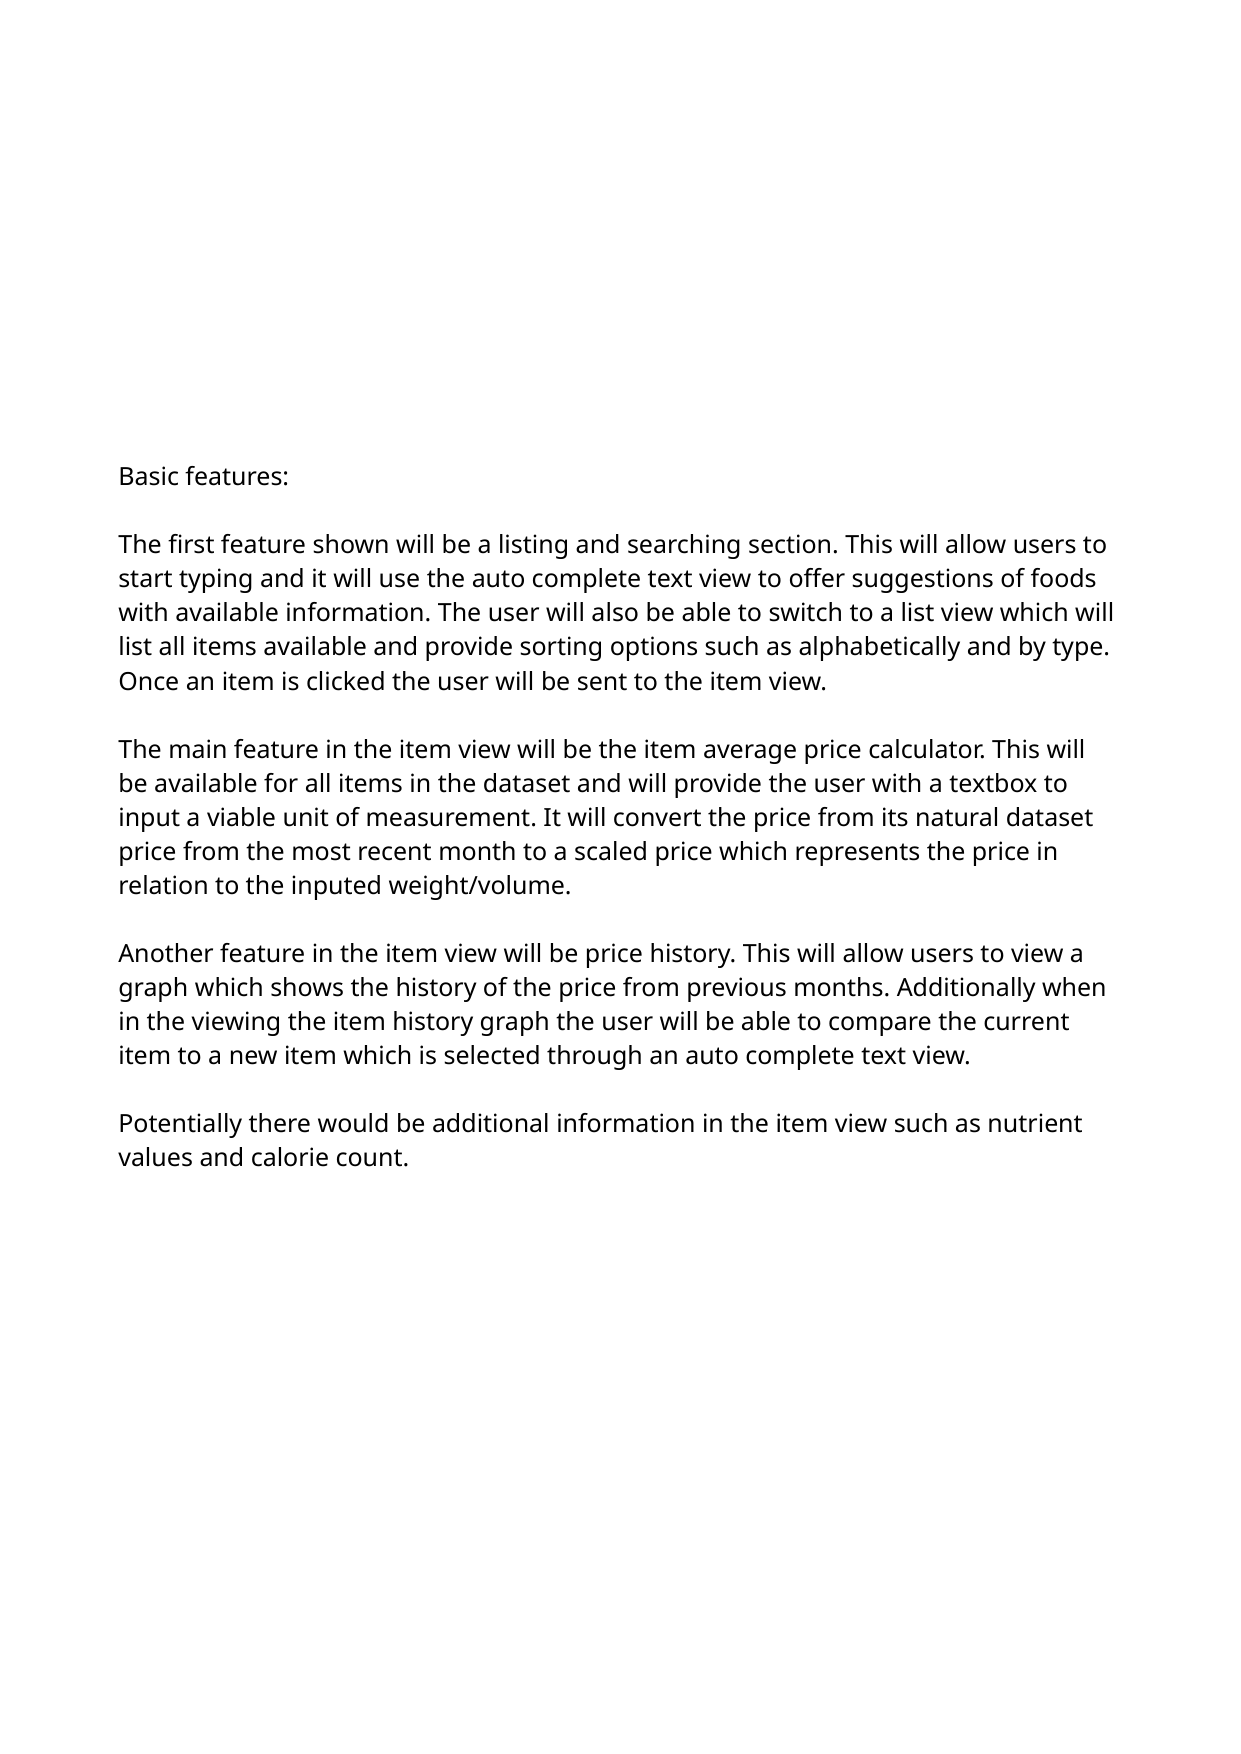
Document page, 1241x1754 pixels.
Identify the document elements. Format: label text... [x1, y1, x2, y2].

text Basic features: [118, 459, 1122, 493]
text Potentially there would be additional information in the item view such as nutrient values and calorie count. [118, 1106, 1122, 1174]
text The main feature in the item view will be the item average price calculator. This will be available for all items in the dataset and will provide the user with a textbox to input a viable unit of measurement. It will convert the price from its natural dataset price from the most recent month to a scaled price which represents the price in relation to the inputed weight/volume. [118, 731, 1122, 902]
text The first feature shown will be a listing and searching section. This will allow users to start typing and it will use the auto complete text view to offer suggestions of foods with available information. The user will also be able to switch to a list view which will list all items available and provide sorting options such as alphabetically and by type. Once an item is clicked the user will be sent to the item view. [118, 527, 1122, 697]
text Another feature in the item view will be price history. This will allow users to view a graph which shows the history of the price from previous months. Additionally when in the viewing the item history graph the user will be able to compare the current item to a new item which is selected through an auto complete text view. [118, 936, 1122, 1072]
